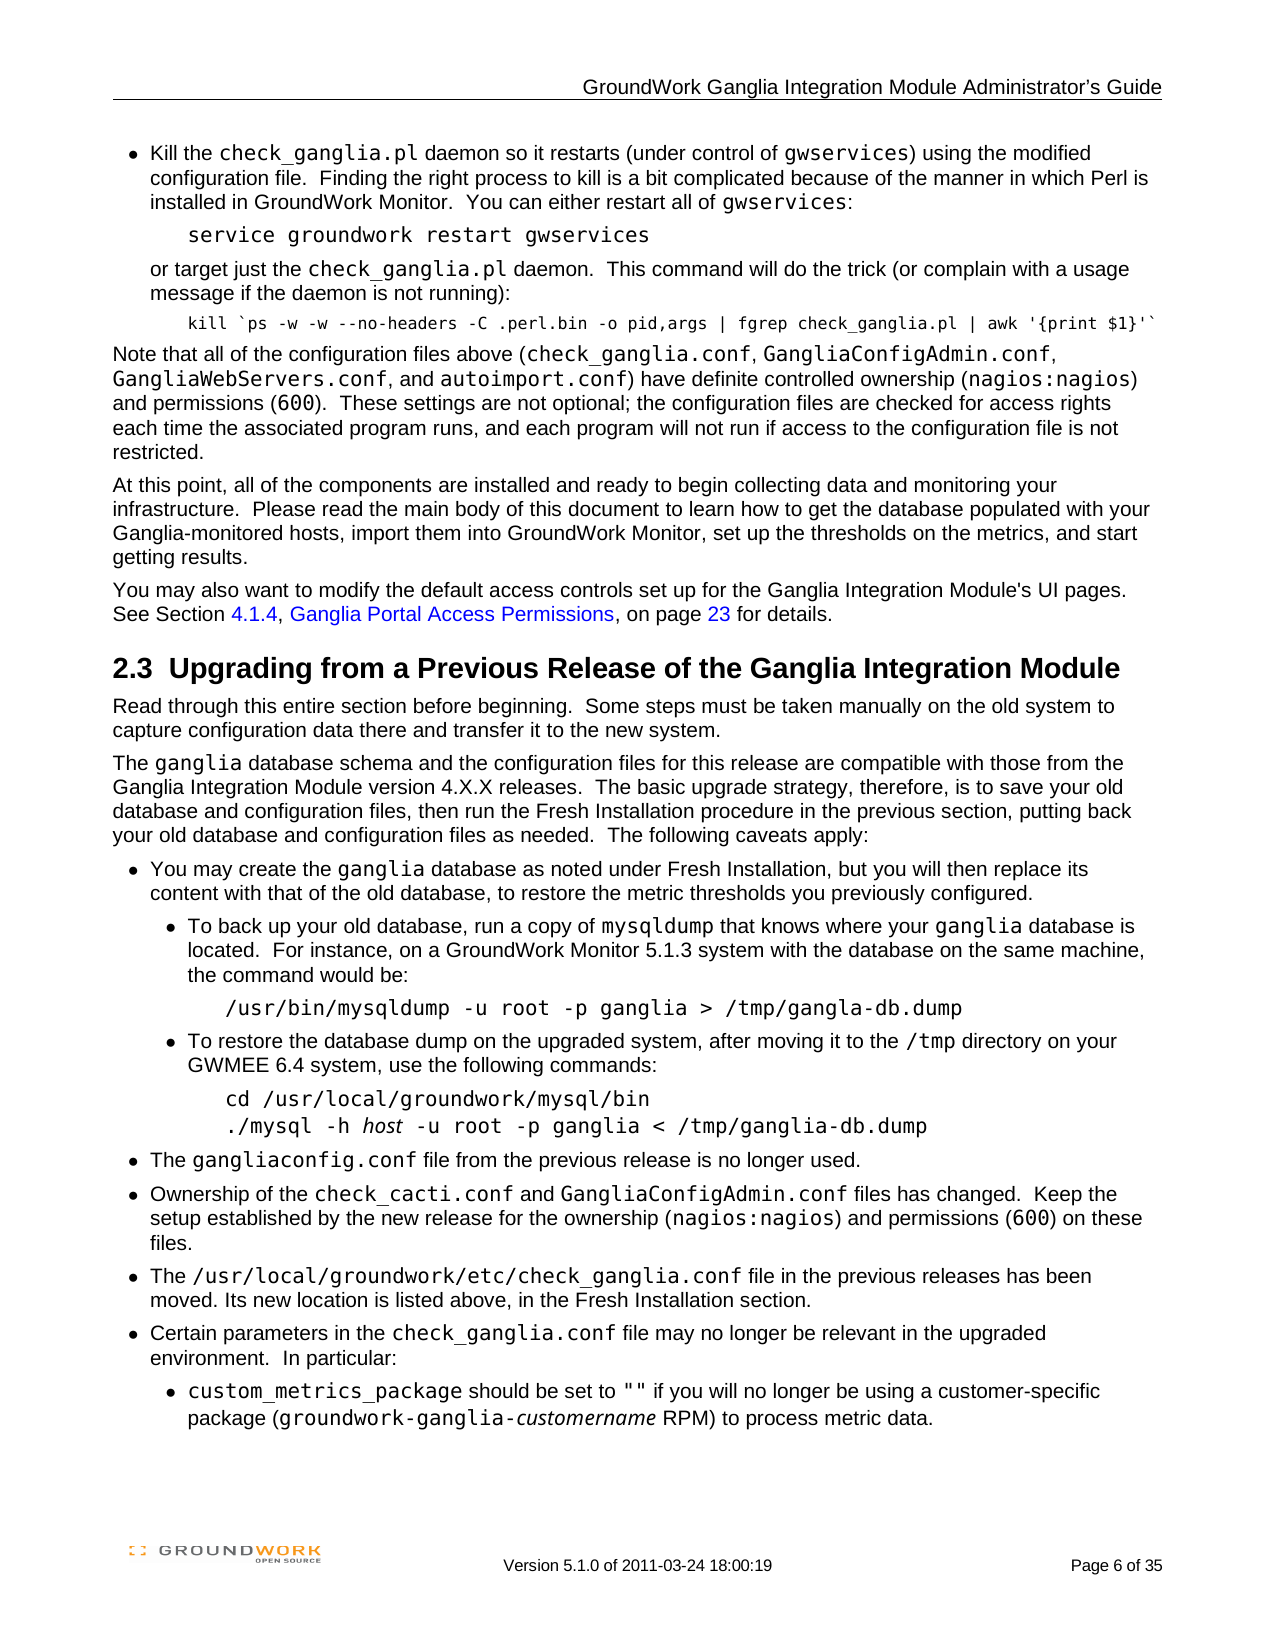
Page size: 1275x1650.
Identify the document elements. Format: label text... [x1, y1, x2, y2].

text Note that all of the configuration files above (check_ganglia.conf, GangliaConfigAdmin.conf, GangliaWebServers.conf, and autoimport.conf) have definite controlled ownership (nagios:nagios) and permissions (600). These settings are not optional; the configuration files are checked for access rights each time the associated program runs, and each program will not run if access to the configuration file is not restricted. [112, 342, 1162, 464]
text You may also want to modify the default access controls set up for the Ganglia Integration Module's UI pages. See Section 4.1.4, Ganglia Portal Access Permissions, on page 23 for details. [112, 578, 1162, 626]
list Kill the check_ganglia.pl daemon so it restarts (under control of gwservices) using the modified configuration file. Finding the right process to kill is a bit complicated because of the manner in which Perl is installed in GroundWork Monitor. You can either restart all of gwservices: [127, 141, 1162, 214]
text Read through this entire section before beginning. Some steps must be taken manually on the old system to capture configuration data there and transfer it to the new system. [112, 694, 1162, 742]
text ./mysql -h host -u root -p ganglia < /tmp/ganglia-db.dump [225, 1111, 1162, 1139]
text or target just the check_ganglia.pl daemon. This command will do the trick (or complain with a usage message if the daemon is not running): [150, 256, 1162, 305]
text /usr/bin/mysqldump -u root -p ganglia > /tmp/gangla-db.dump [225, 996, 1162, 1020]
list custom_metrics_package should be set to "" if you will no longer be using a customer-specific package (groundwork-ganglia-customername RPM) to process metric data. [165, 1379, 1162, 1432]
text At this point, all of the components are installed and ready to begin collecting data and monitoring your infrastructure. Please read the main body of this document to learn how to get the database populated with your Ganglia-monitored hosts, import them into GroundWork Monitor, set up the thresholds on the metrics, and start getting results. [112, 473, 1162, 569]
list The /usr/local/groundwork/etc/check_ganglia.conf file in the previous releases has been moved. Its new location is listed above, in the Fresh Installation section. [127, 1264, 1162, 1312]
text cd /usr/local/groundwork/mysql/bin [225, 1086, 1162, 1111]
subtitle Upgrading from a Previous Release of the Ganglia Integration Module [112, 651, 1162, 685]
list To restore the database dump on the upgraded system, after moving it to the /tmp directory on your GWMEE 6.4 system, use the following commands: [165, 1029, 1162, 1077]
list The gangliaconfig.conf file from the previous release is no longer used. [127, 1148, 1162, 1173]
text kill `ps -w -w --no-headers -C .perl.bin -o pid,args | fgrep check_ganglia.pl | awk '{print $1}'` [187, 314, 1162, 333]
text The ganglia database schema and the configuration files for this release are compatible with those from the Ganglia Integration Module version 4.X.X releases. The basic upgrade strategy, therefore, is to save your old database and configuration files, then run the Fresh Installation procedure in the previous section, putting back your old database and configuration files as needed. The following caveats apply: [112, 751, 1162, 847]
text service groundwork restart gwservices [187, 223, 1162, 247]
list Ownership of the check_cacti.conf and GangliaConfigAdmin.conf files has changed. Keep the setup established by the new release for the ownership (nagios:nagios) and permissions (600) on these files. [127, 1182, 1162, 1255]
list To back up your old database, run a copy of mysqldump that knows where your ganglia database is located. For instance, on a GroundWork Monitor 5.1.3 system with the database on the same machine, the command would be: [165, 914, 1162, 987]
list You may create the ganglia database as noted under Fresh Installation, but you will then replace its content with that of the old database, to restore the metric thresholds you previously configured. [127, 856, 1162, 905]
picture [129, 1546, 321, 1563]
list Certain parameters in the check_ganglia.conf file may no longer be relevant in the upgraded environment. In particular: [127, 1321, 1162, 1370]
